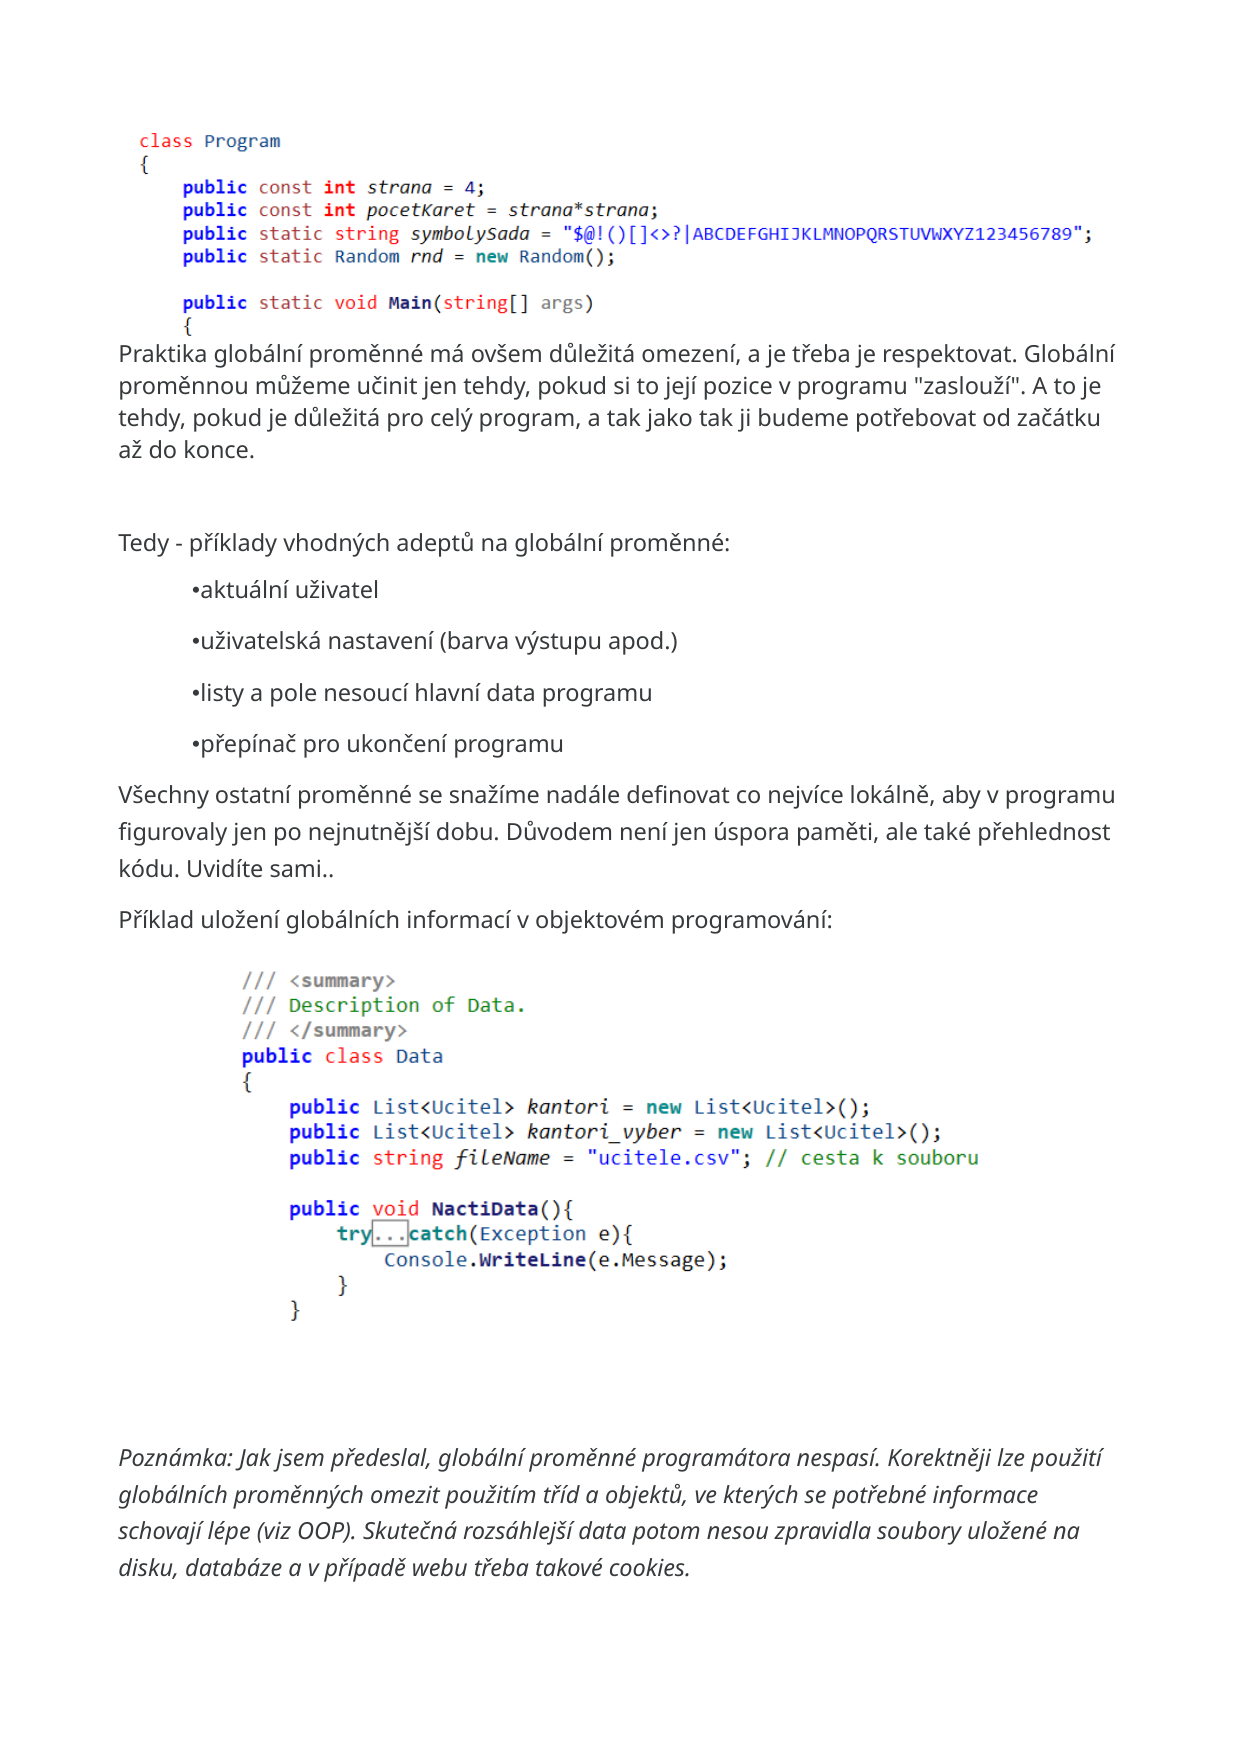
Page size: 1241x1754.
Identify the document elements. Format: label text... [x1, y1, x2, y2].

text Všechny ostatní proměnné se snažíme nadále definovat co nejvíce lokálně, aby v programu figurovaly jen po nejnutnější dobu. Důvodem není jen úspora paměti, ale také přehlednost kódu. Uvidíte sami.. [118, 779, 1122, 884]
list přepínač pro ukončení programu [118, 727, 1122, 759]
list uživatelská nastavení (barva výstupu apod.) [118, 624, 1122, 657]
list aktuální uživatel [118, 573, 1122, 605]
text Příklad uložení globálních informací v objektovém programování: [118, 903, 1122, 936]
list listy a pole nesoucí hlavní data programu [118, 676, 1122, 708]
picture [222, 955, 1018, 1341]
text Poznámka: Jak jsem předeslal, globální proměnné programátora nespasí. Korektněji lze použití globálních proměnných omezit použitím tříd a objektů, ve kterých se potřebné informace schovají lépe (viz OOP). Skutečná rozsáhlejší data potom nesou zpravidla soubory uložené na disku, databáze a v případě webu třeba takové cookies. [118, 1441, 1122, 1583]
picture [118, 118, 1123, 338]
text Praktika globální proměnné má ovšem důležitá omezení, a je třeba je respektovat. Globální proměnnou můžeme učinit jen tehdy, pokud si to její pozice v programu "zaslouží". A to je tehdy, pokud je důležitá pro celý program, a tak jako tak ji budeme potřebovat od začátku až do konce. [118, 338, 1122, 466]
subtitle Tedy - příklady vhodných adeptů na globální proměnné: [118, 527, 1122, 559]
